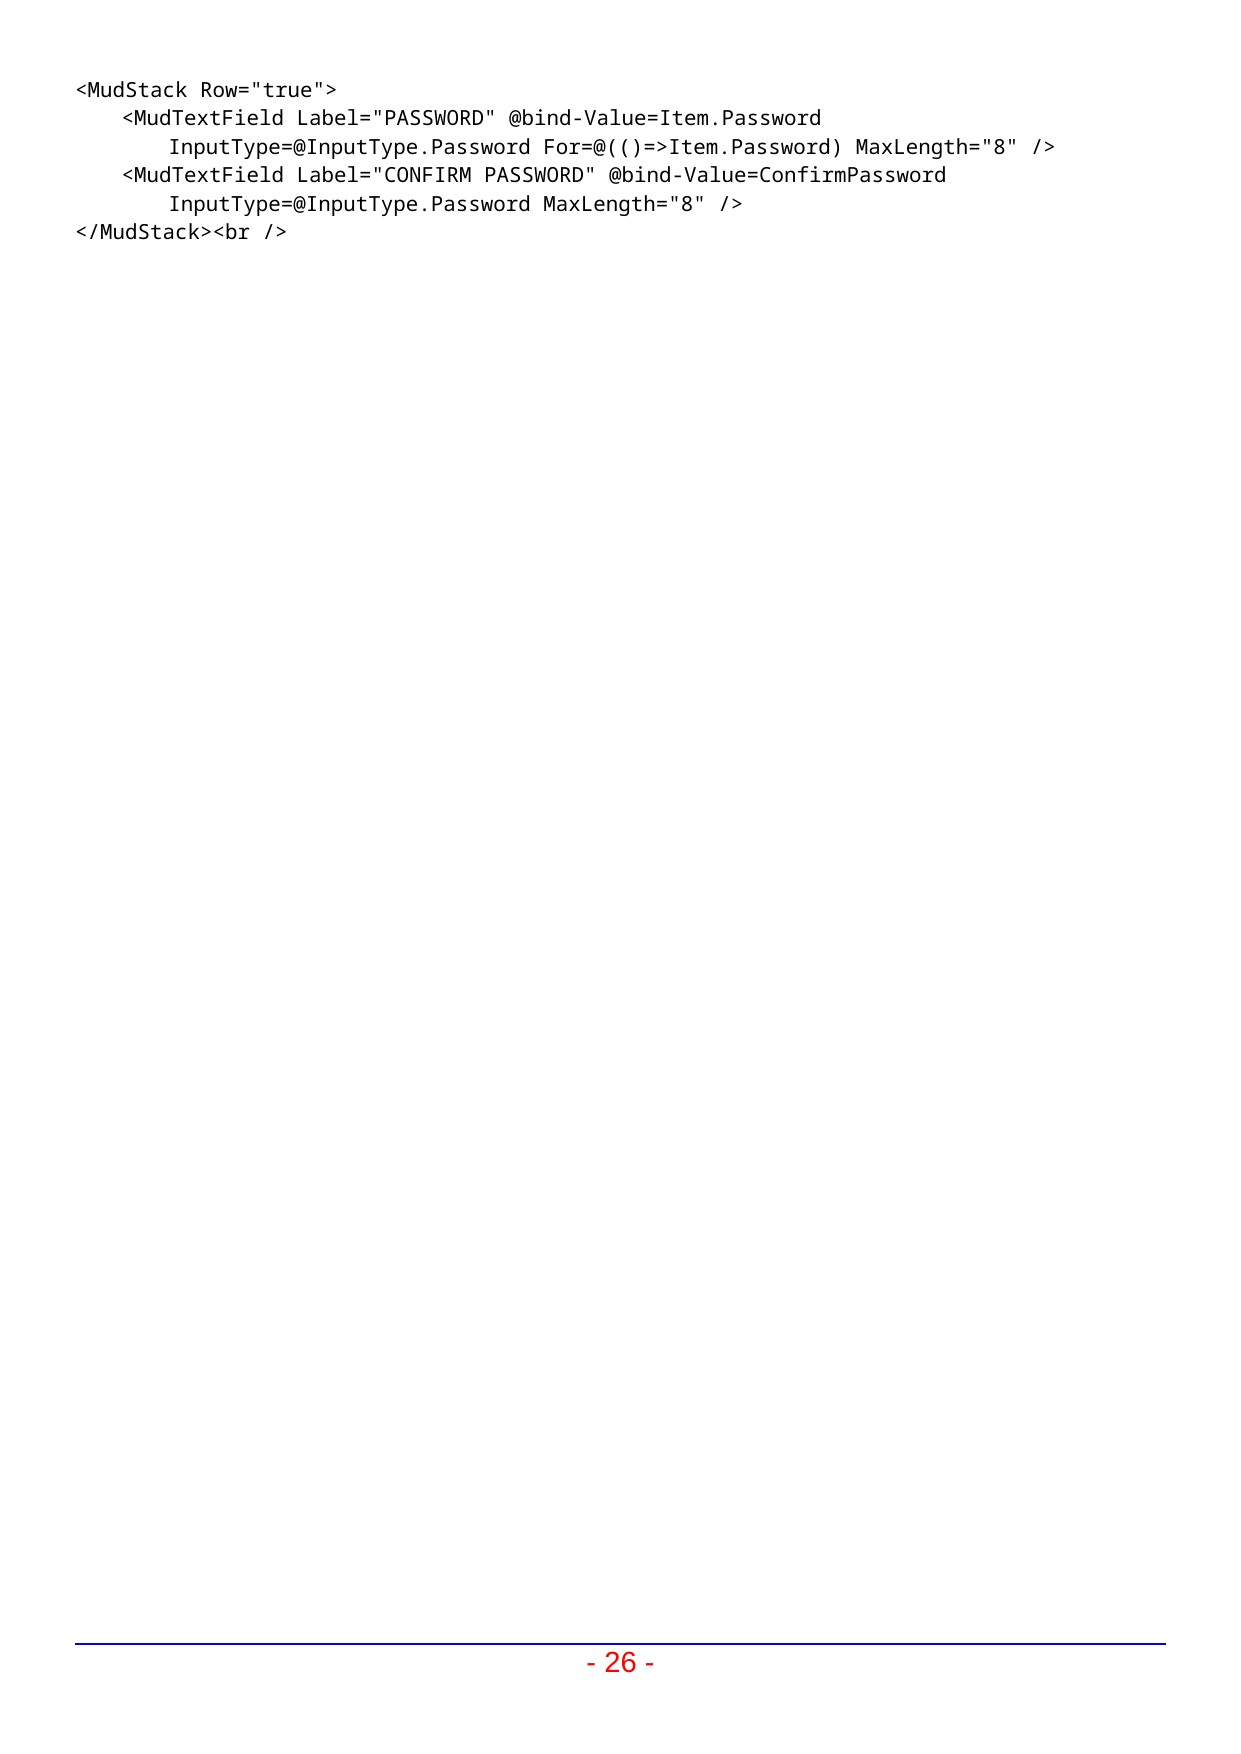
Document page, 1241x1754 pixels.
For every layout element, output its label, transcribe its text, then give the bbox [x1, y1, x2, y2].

text <MudTextField Label="CONFIRM PASSWORD" @bind-Value=ConfirmPassword [75, 160, 1166, 189]
text <MudTextField Label="PASSWORD" @bind-Value=Item.Password [75, 103, 1166, 132]
text <MudStack Row="true"> [75, 75, 1166, 103]
text InputType=@InputType.Password MaxLength="8" /> [75, 189, 1166, 217]
text InputType=@InputType.Password For=@(()=>Item.Password) MaxLength="8" /> [75, 132, 1166, 160]
text </MudStack><br /> [75, 217, 1166, 246]
